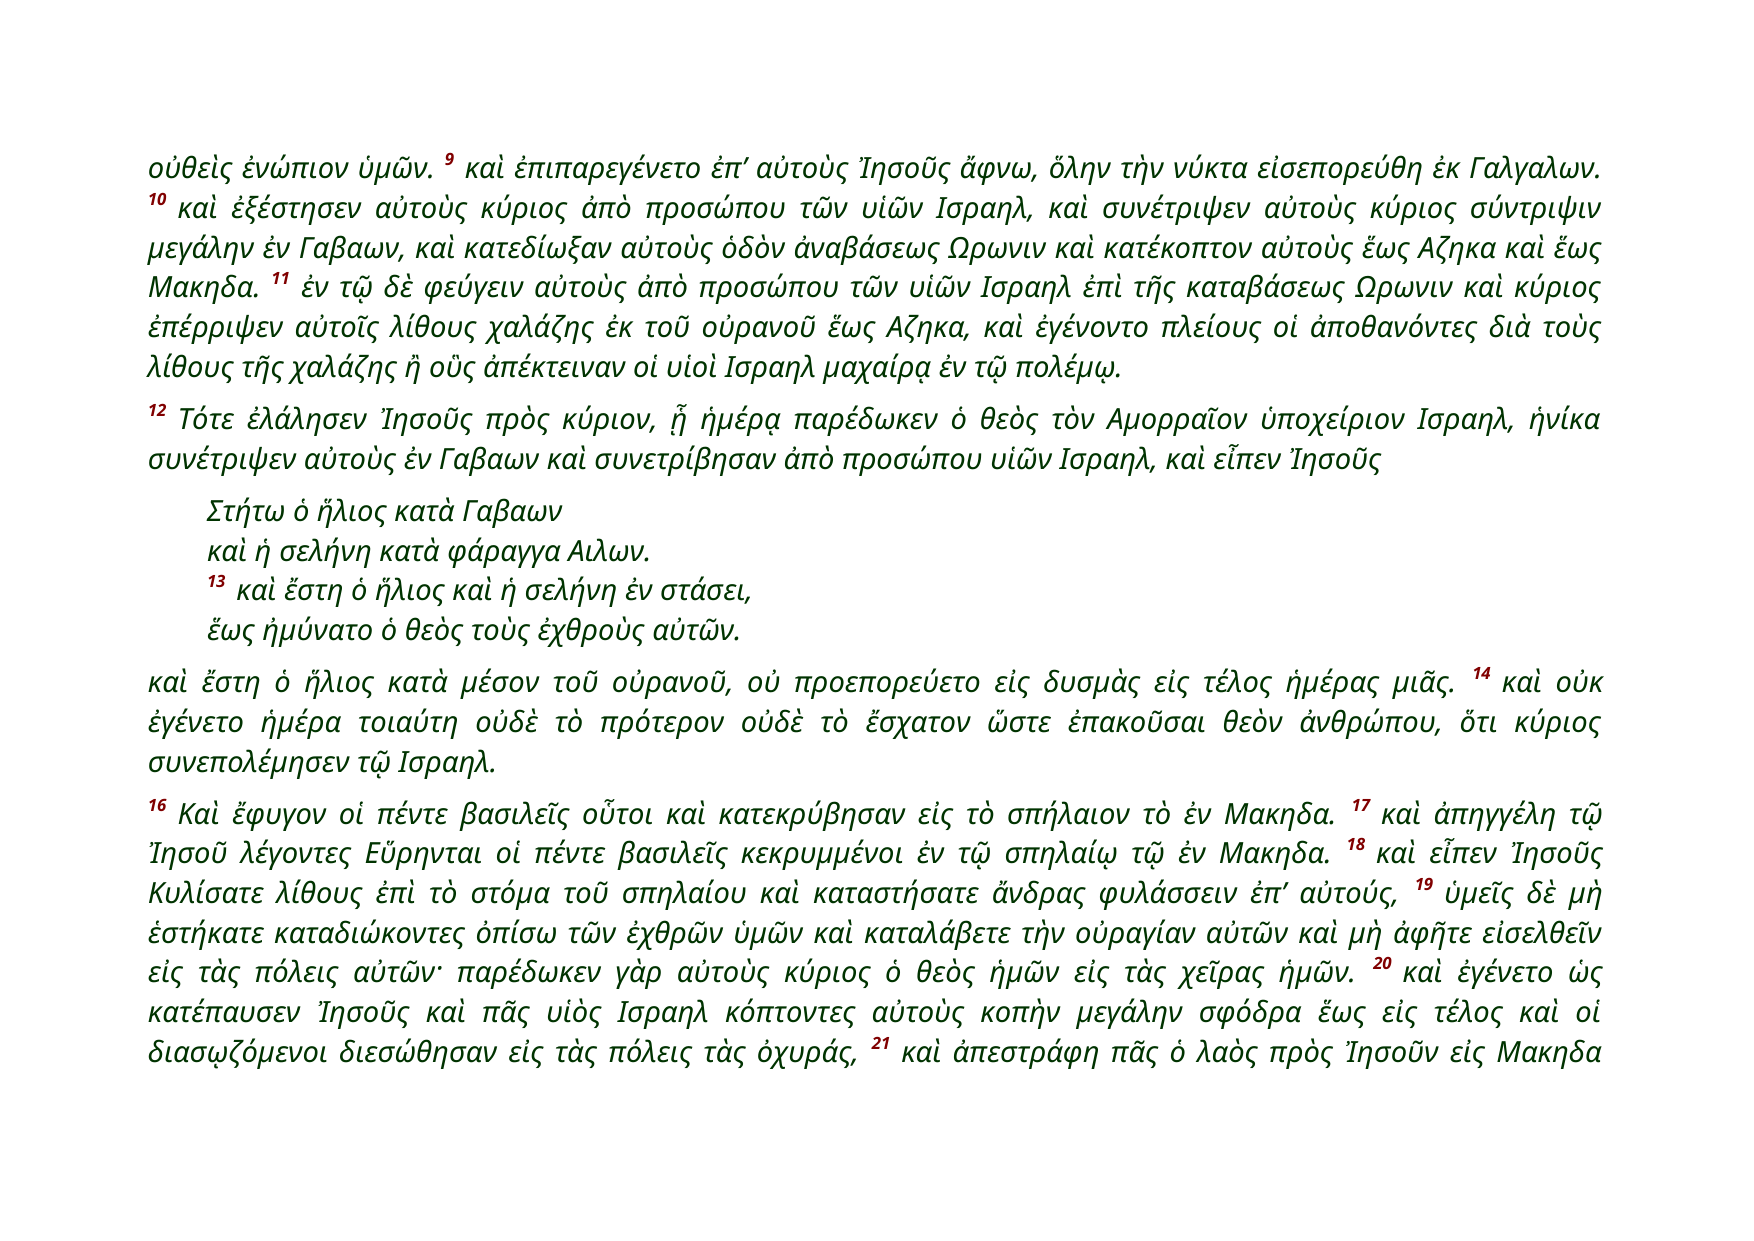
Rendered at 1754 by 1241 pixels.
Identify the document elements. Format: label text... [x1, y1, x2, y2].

text καὶ ἔστη ὁ ἥλιος κατὰ μέσον τοῦ οὐρανοῦ, οὐ προεπορεύετο εἰς δυσμὰς εἰς τέλος ἡμέρας μιᾶς. 14 καὶ οὐκ ἐγένετο ἡμέρα τοιαύτη οὐδὲ τὸ πρότερον οὐδὲ τὸ ἔσχατον ὥστε ἐπακοῦσαι θεὸν ἀνθρώπου, ὅτι κύριος συνεπολέμησεν τῷ Ισραηλ. [148, 661, 1606, 781]
text 13 καὶ ἔστη ὁ ἥλιος καὶ ἡ σελήνη ἐν στάσει, ἕως ἠμύνατο ὁ θεὸς τοὺς ἐχθροὺς αὐτῶν. [207, 569, 1547, 649]
text 16 Καὶ ἔφυγον οἱ πέντε βασιλεῖς οὗτοι καὶ κατεκρύβησαν εἰς τὸ σπήλαιον τὸ ἐν Μακηδα. 17 καὶ ἀπηγγέλη τῷ Ἰησοῦ λέγοντες Εὕρηνται οἱ πέντε βασιλεῖς κεκρυμμένοι ἐν τῷ σπηλαίῳ τῷ ἐν Μακηδα. 18 καὶ εἶπεν Ἰησοῦς Κυλίσατε λίθους ἐπὶ τὸ στόμα τοῦ σπηλαίου καὶ καταστήσατε ἄνδρας φυλάσσειν ἐπ’ αὐτούς, 19 ὑμεῖς δὲ μὴ ἑστήκατε καταδιώκοντες ὀπίσω τῶν ἐχθρῶν ὑμῶν καὶ καταλάβετε τὴν οὐραγίαν αὐτῶν καὶ μὴ ἀφῆτε εἰσελθεῖν εἰς τὰς πόλεις αὐτῶν· παρέδωκεν γὰρ αὐτοὺς κύριος ὁ θεὸς ἡμῶν εἰς τὰς χεῖρας ἡμῶν. 20 καὶ ἐγένετο ὡς κατέπαυσεν Ἰησοῦς καὶ πᾶς υἱὸς Ισραηλ κόπτοντες αὐτοὺς κοπὴν μεγάλην σφόδρα ἕως εἰς τέλος καὶ οἱ διασῳζόμενοι διεσώθησαν εἰς τὰς πόλεις τὰς ὀχυράς, 21 καὶ ἀπεστράφη πᾶς ὁ λαὸς πρὸς Ἰησοῦν εἰς Μακηδα [148, 793, 1606, 1071]
text οὐθεὶς ἐνώπιον ὑμῶν. 9 καὶ ἐπιπαρεγένετο ἐπ’ αὐτοὺς Ἰησοῦς ἄφνω, ὅλην τὴν νύκτα εἰσεπορεύθη ἐκ Γαλγαλων. 10 καὶ ἐξέστησεν αὐτοὺς κύριος ἀπὸ προσώπου τῶν υἱῶν Ισραηλ, καὶ συνέτριψεν αὐτοὺς κύριος σύντριψιν μεγάλην ἐν Γαβαων, καὶ κατεδίωξαν αὐτοὺς ὁδὸν ἀναβάσεως Ωρωνιν καὶ κατέκοπτον αὐτοὺς ἕως Αζηκα καὶ ἕως Μακηδα. 11 ἐν τῷ δὲ φεύγειν αὐτοὺς ἀπὸ προσώπου τῶν υἱῶν Ισραηλ ἐπὶ τῆς καταβάσεως Ωρωνιν καὶ κύριος ἐπέρριψεν αὐτοῖς λίθους χαλάζης ἐκ τοῦ οὐρανοῦ ἕως Αζηκα, καὶ ἐγένοντο πλείους οἱ ἀποθανόντες διὰ τοὺς λίθους τῆς χαλάζης ἢ οὓς ἀπέκτειναν οἱ υἱοὶ Ισραηλ μαχαίρᾳ ἐν τῷ πολέμῳ. [148, 148, 1606, 386]
text Στήτω ὁ ἥλιος κατὰ Γαβαων καὶ ἡ σελήνη κατὰ φάραγγα Αιλων. [207, 490, 1547, 569]
text 12 Τότε ἐλάλησεν Ἰησοῦς πρὸς κύριον, ᾗ ἡμέρᾳ παρέδωκεν ὁ θεὸς τὸν Αμορραῖον ὑποχείριον Ισραηλ, ἡνίκα συνέτριψεν αὐτοὺς ἐν Γαβαων καὶ συνετρίβησαν ἀπὸ προσώπου υἱῶν Ισραηλ, καὶ εἶπεν Ἰησοῦς [148, 398, 1606, 478]
